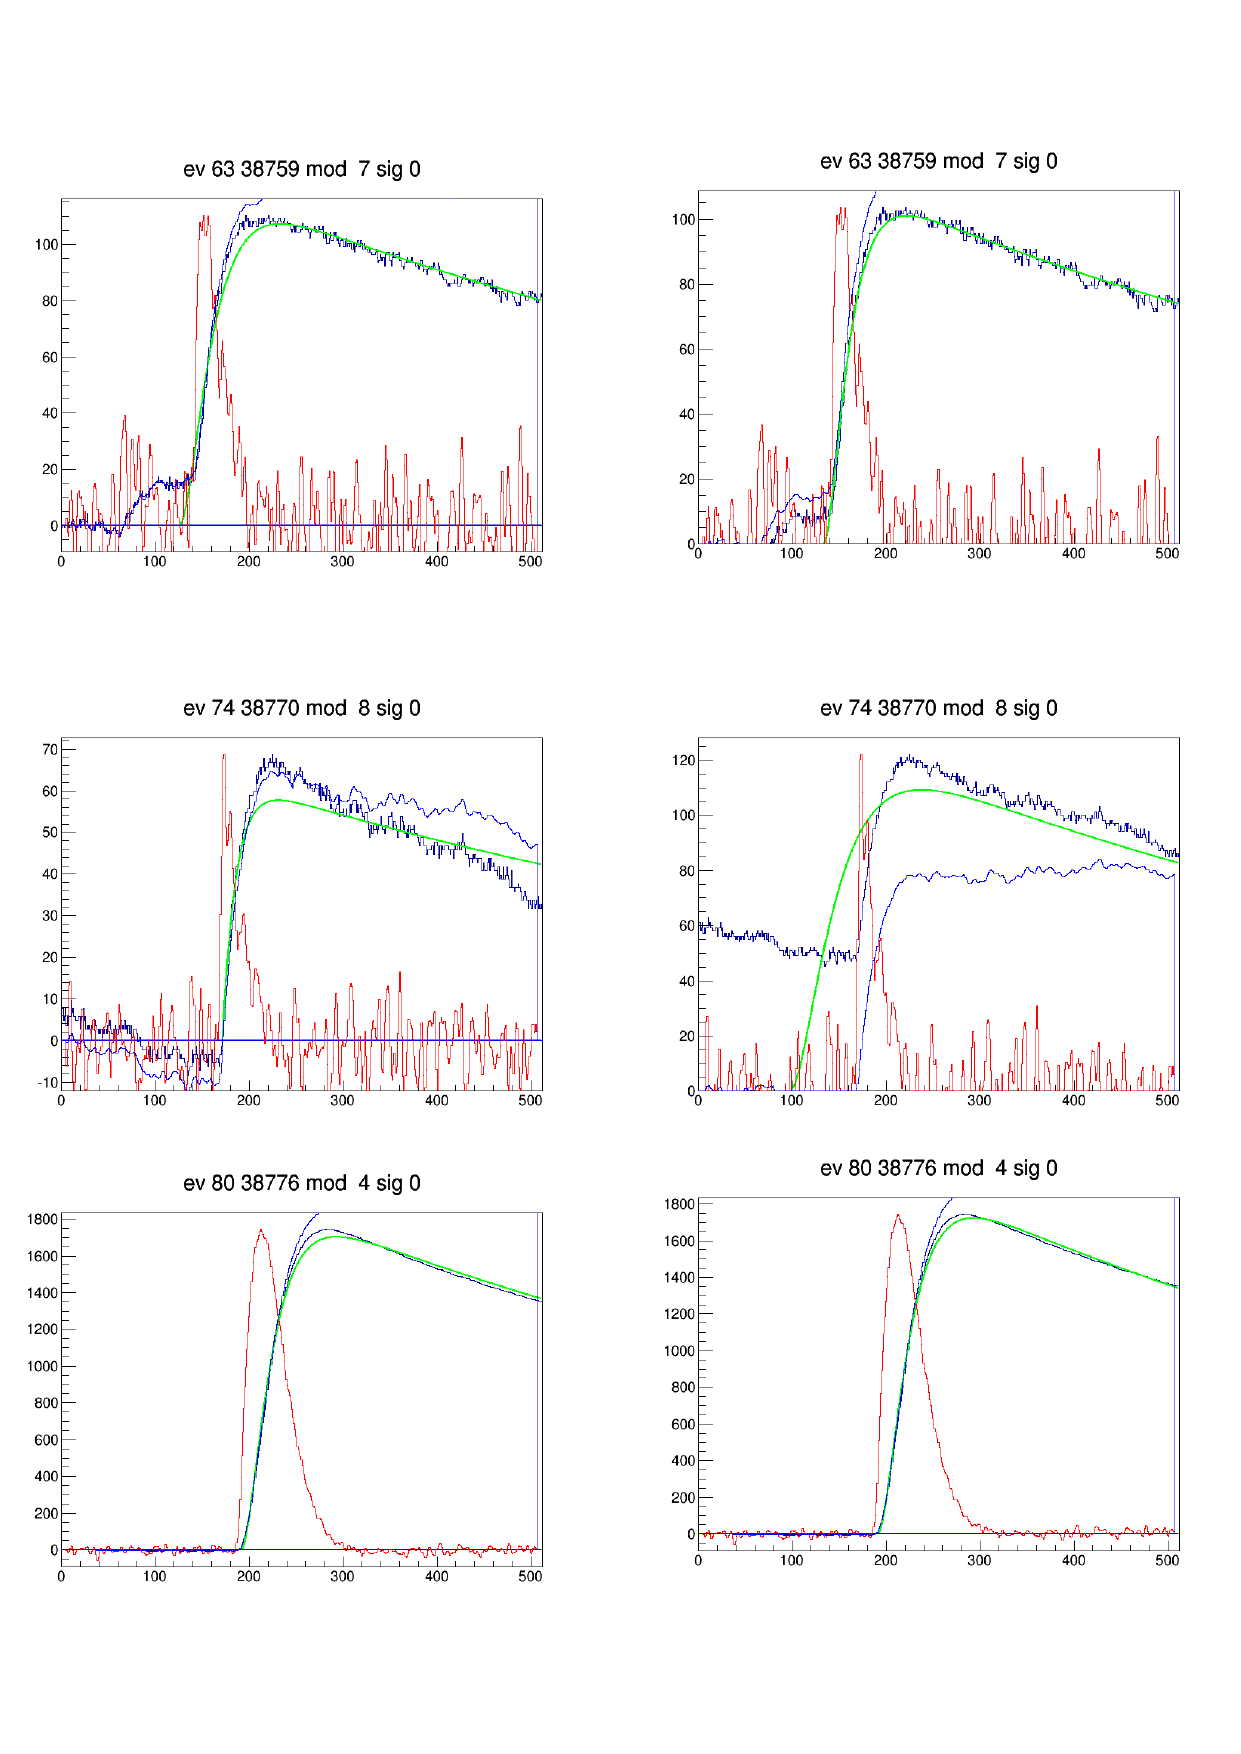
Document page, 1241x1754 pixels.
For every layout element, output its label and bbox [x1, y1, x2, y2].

picture [638, 146, 1239, 588]
picture [1, 154, 602, 596]
picture [1, 1169, 602, 1611]
picture [1, 693, 602, 1135]
picture [638, 1153, 1239, 1595]
picture [638, 693, 1239, 1135]
